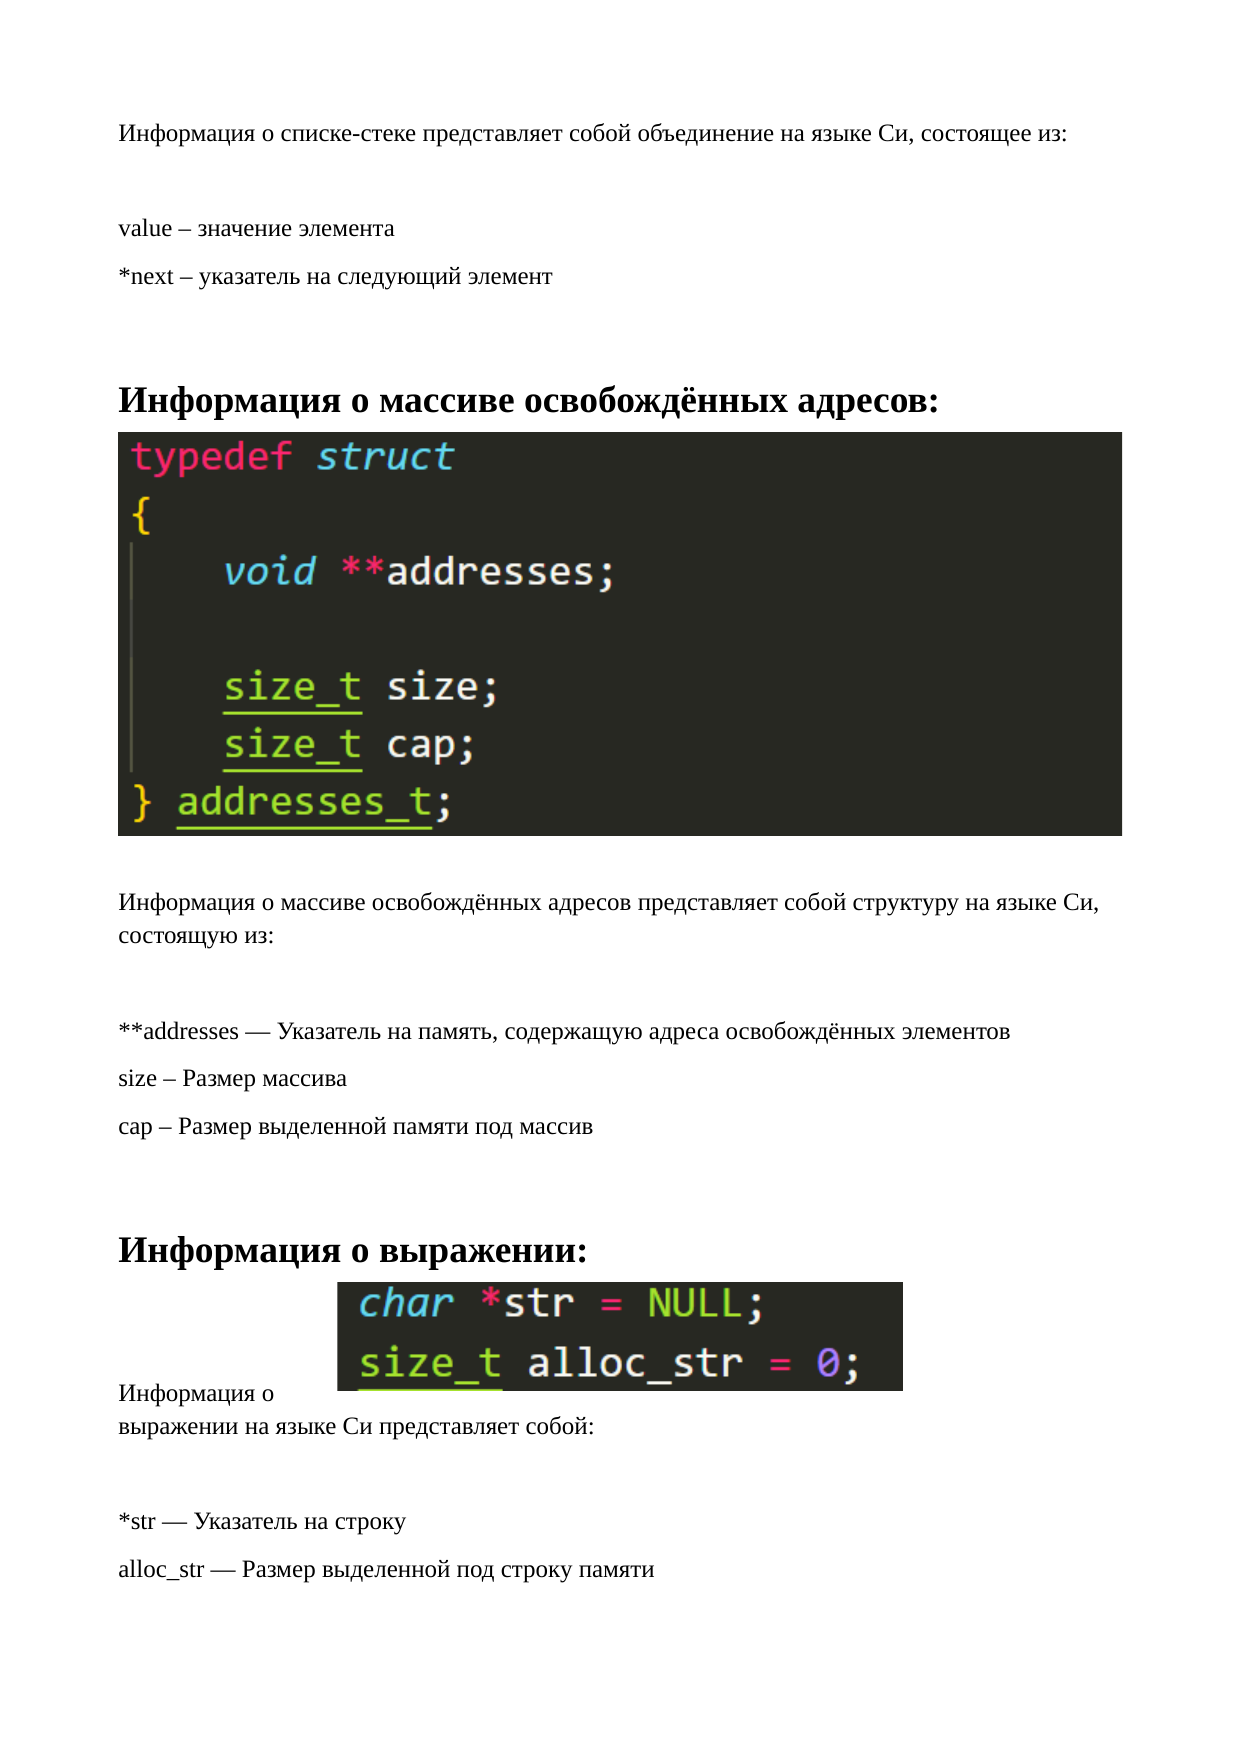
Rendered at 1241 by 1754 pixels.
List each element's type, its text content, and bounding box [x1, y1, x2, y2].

subtitle Информация о выражении: [118, 1227, 1122, 1270]
picture [337, 1282, 903, 1391]
subtitle Информация о массиве освобождённых адресов: [118, 377, 1122, 420]
text *next – указатель на следующий элемент [118, 261, 1122, 290]
picture [118, 432, 1123, 836]
text Информация о выражении на языке Си представляет собой: [118, 1378, 1122, 1439]
text cap – Размер выделенной памяти под массив [118, 1111, 1122, 1140]
text **addresses — Указатель на память, содержащую адреса освобождённых элементов [118, 1016, 1122, 1044]
text alloc_str — Размер выделенной под строку памяти [118, 1554, 1122, 1582]
text *str — Указатель на строку [118, 1506, 1122, 1535]
text value – значение элемента [118, 213, 1122, 242]
text Информация о массиве освобождённых адресов представляет собой структуру на языке Си, состоящую из: [118, 887, 1122, 949]
text Информация о списке-стеке представляет собой объединение на языке Си, состоящее из: [118, 118, 1122, 147]
text size – Размер массива [118, 1063, 1122, 1092]
